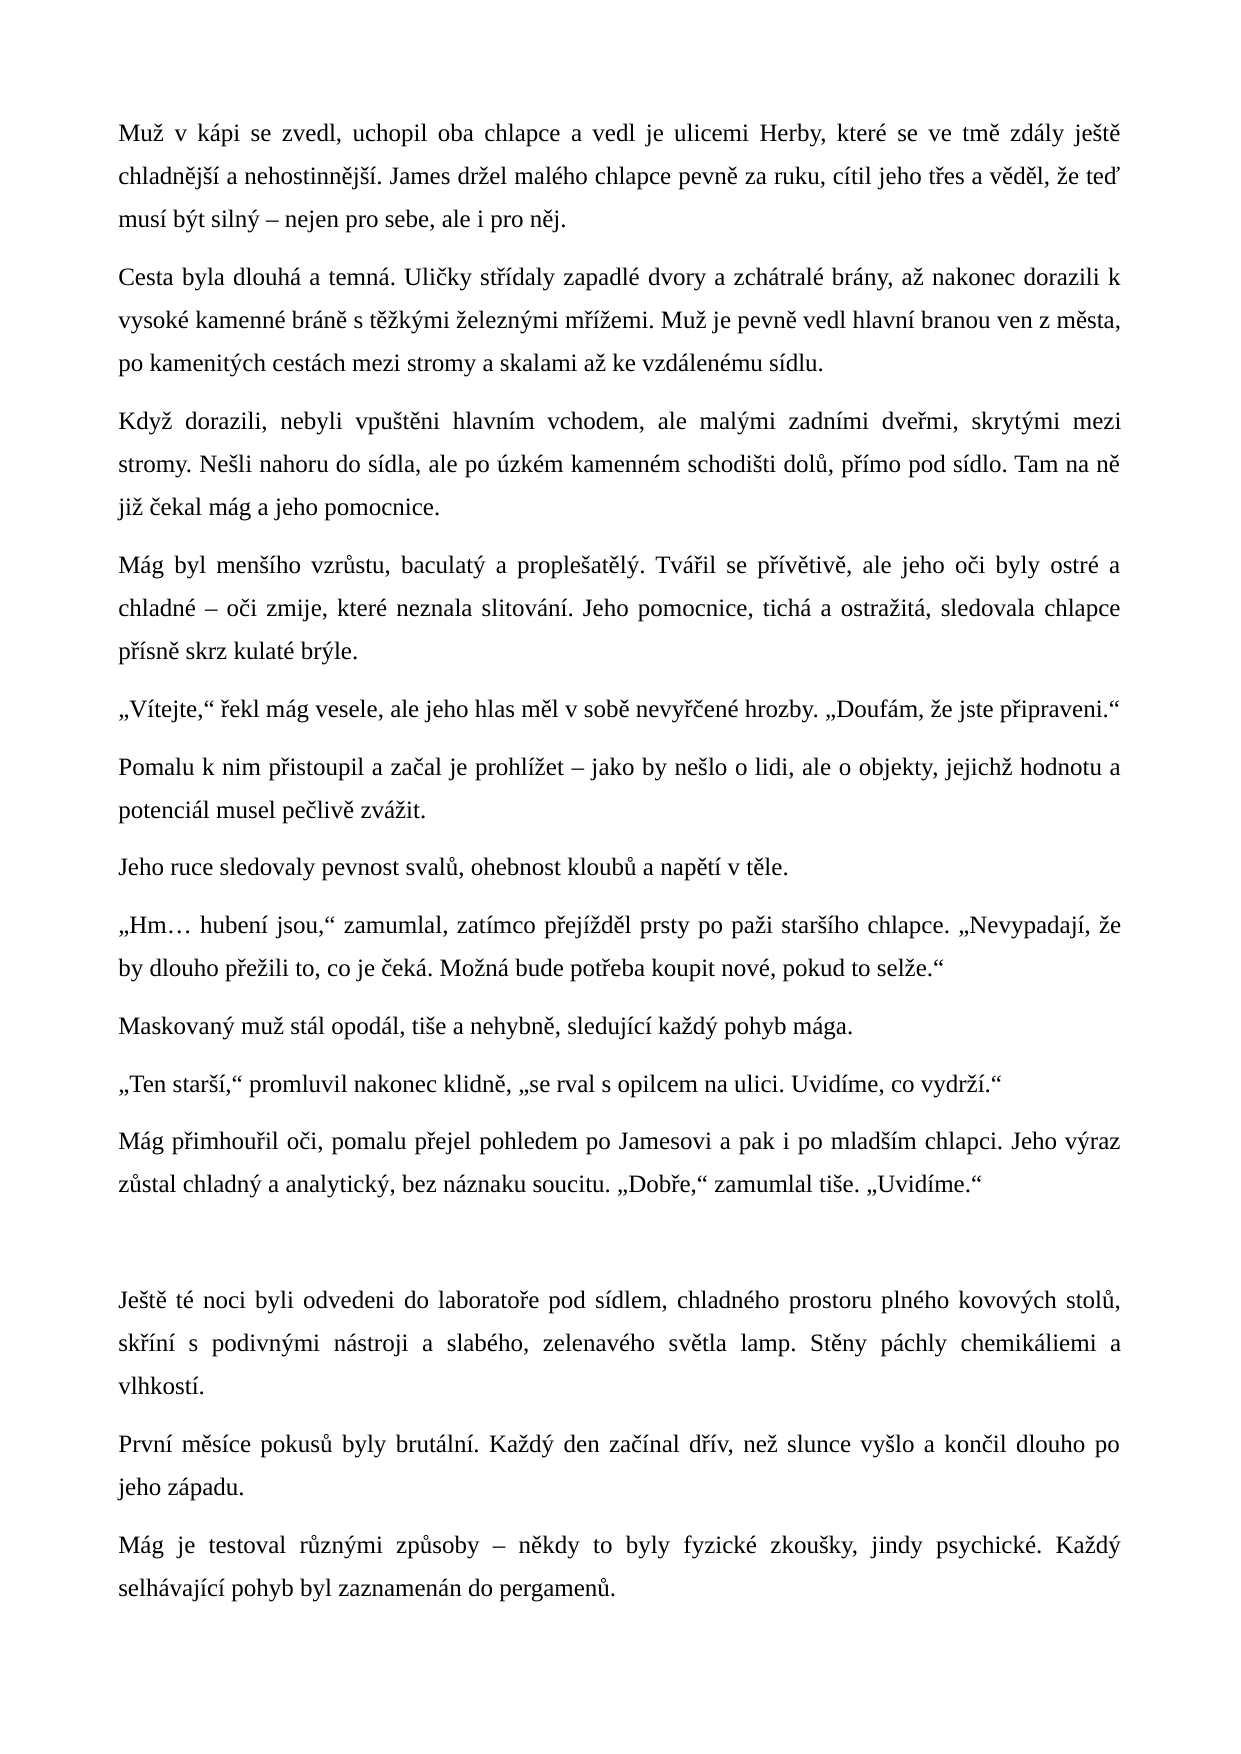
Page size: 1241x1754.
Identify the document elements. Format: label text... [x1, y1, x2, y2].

text Mág byl menšího vzrůstu, baculatý a proplešatělý. Tvářil se přívětivě, ale jeho oči byly ostré a chladné – oči zmije, které neznala slitování. Jeho pomocnice, tichá a ostražitá, sledovala chlapce přísně skrz kulaté brýle. [118, 550, 1122, 665]
text První měsíce pokusů byly brutální. Každý den začínal dřív, než slunce vyšlo a končil dlouho po jeho západu. [118, 1429, 1122, 1501]
text Pomalu k nim přistoupil a začal je prohlížet – jako by nešlo o lidi, ale o objekty, jejichž hodnotu a potenciál musel pečlivě zvážit. [118, 752, 1122, 823]
text Mág přimhouřil oči, pomalu přejel pohledem po Jamesovi a pak i po mladším chlapci. Jeho výraz zůstal chladný a analytický, bez náznaku soucitu. „Dobře,“ zamumlal tiše. „Uvidíme.“ [118, 1126, 1122, 1198]
text Ještě té noci byli odvedeni do laboratoře pod sídlem, chladného prostoru plného kovových stolů, skříní s podivnými nástroji a slabého, zelenavého světla lamp. Stěny páchly chemikáliemi a vlhkostí. [118, 1285, 1122, 1400]
text Když dorazili, nebyli vpuštěni hlavním vchodem, ale malými zadními dveřmi, skrytými mezi stromy. Nešli nahoru do sídla, ale po úzkém kamenném schodišti dolů, přímo pod sídlo. Tam na ně již čekal mág a jeho pomocnice. [118, 406, 1122, 521]
text Maskovaný muž stál opodál, tiše a nehybně, sledující každý pohyb mága. [118, 1011, 1122, 1040]
text „Vítejte,“ řekl mág vesele, ale jeho hlas měl v sobě nevyřčené hrozby. „Doufám, že jste připraveni.“ [118, 694, 1122, 723]
text „Hm… hubení jsou,“ zamumlal, zatímco přejížděl prsty po paži staršího chlapce. „Nevypadají, že by dlouho přežili to, co je čeká. Možná bude potřeba koupit nové, pokud to selže.“ [118, 910, 1122, 982]
text „Ten starší,“ promluvil nakonec klidně, „se rval s opilcem na ulici. Uvidíme, co vydrží.“ [118, 1069, 1122, 1097]
text Jeho ruce sledovaly pevnost svalů, ohebnost kloubů a napětí v těle. [118, 852, 1122, 881]
text Mág je testoval různými způsoby – někdy to byly fyzické zkoušky, jindy psychické. Každý selhávající pohyb byl zaznamenán do pergamenů. [118, 1530, 1122, 1602]
text Cesta byla dlouhá a temná. Uličky střídaly zapadlé dvory a zchátralé brány, až nakonec dorazili k vysoké kamenné bráně s těžkými železnými mřížemi. Muž je pevně vedl hlavní branou ven z města, po kamenitých cestách mezi stromy a skalami až ke vzdálenému sídlu. [118, 262, 1122, 377]
text Muž v kápi se zvedl, uchopil oba chlapce a vedl je ulicemi Herby, které se ve tmě zdály ještě chladnější a nehostinnější. James držel malého chlapce pevně za ruku, cítil jeho třes a věděl, že teď musí být silný – nejen pro sebe, ale i pro něj. [118, 118, 1122, 233]
